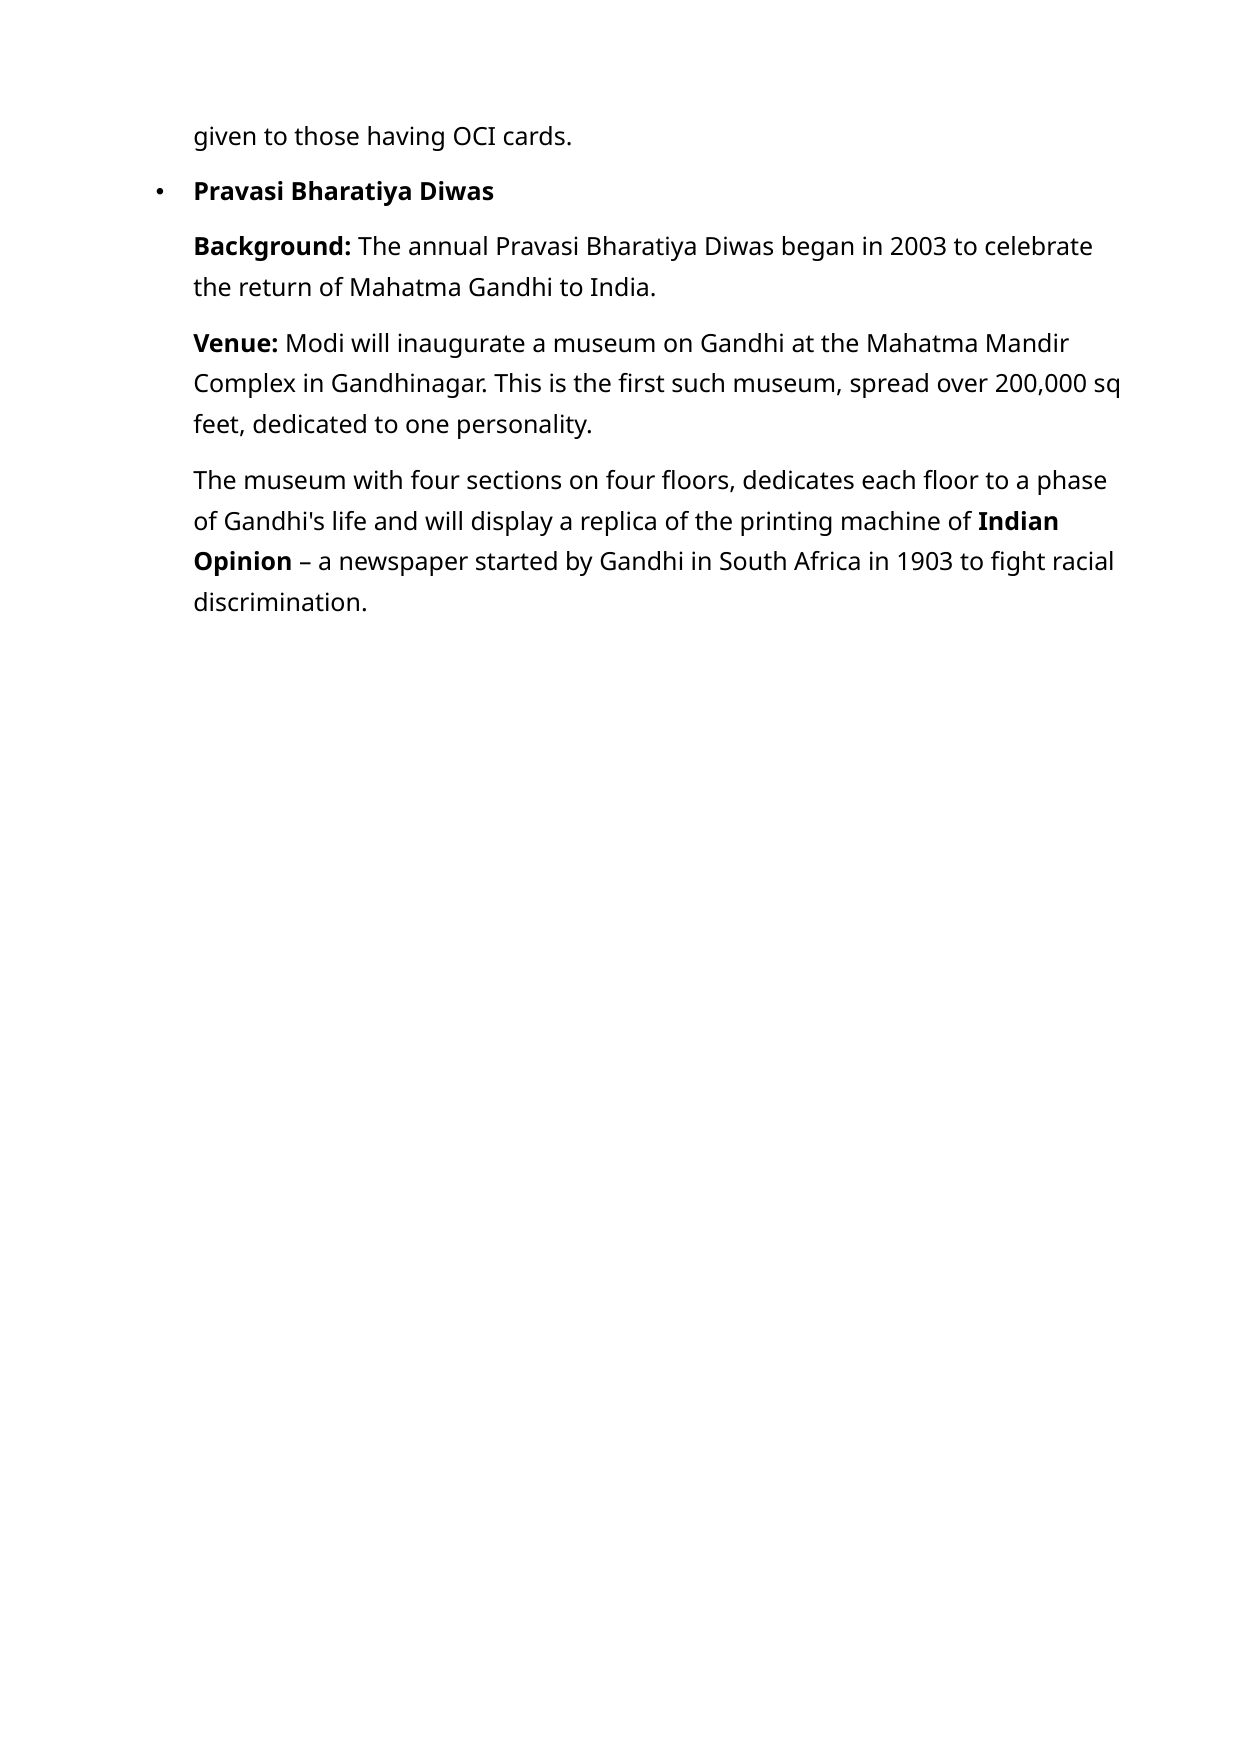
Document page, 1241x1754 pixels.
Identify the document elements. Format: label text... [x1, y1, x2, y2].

list The museum with four sections on four floors, dedicates each floor to a phase of Gandhi's life and will display a replica of the printing machine of Indian Opinion – a newspaper started by Gandhi in South Africa in 1903 to fight racial discrimination. [156, 462, 1122, 619]
list given to those having OCI cards. [156, 118, 1122, 152]
list Pravasi Bharatiya Diwas [156, 173, 1122, 208]
list Venue: Modi will inaugurate a museum on Gandhi at the Mahatma Mandir Complex in Gandhinagar. This is the first such museum, spread over 200,000 sq feet, dedicated to one personality. [156, 325, 1122, 441]
list Background: The annual Pravasi Bharatiya Diwas began in 2003 to celebrate the return of Mahatma Gandhi to India. [156, 229, 1122, 304]
